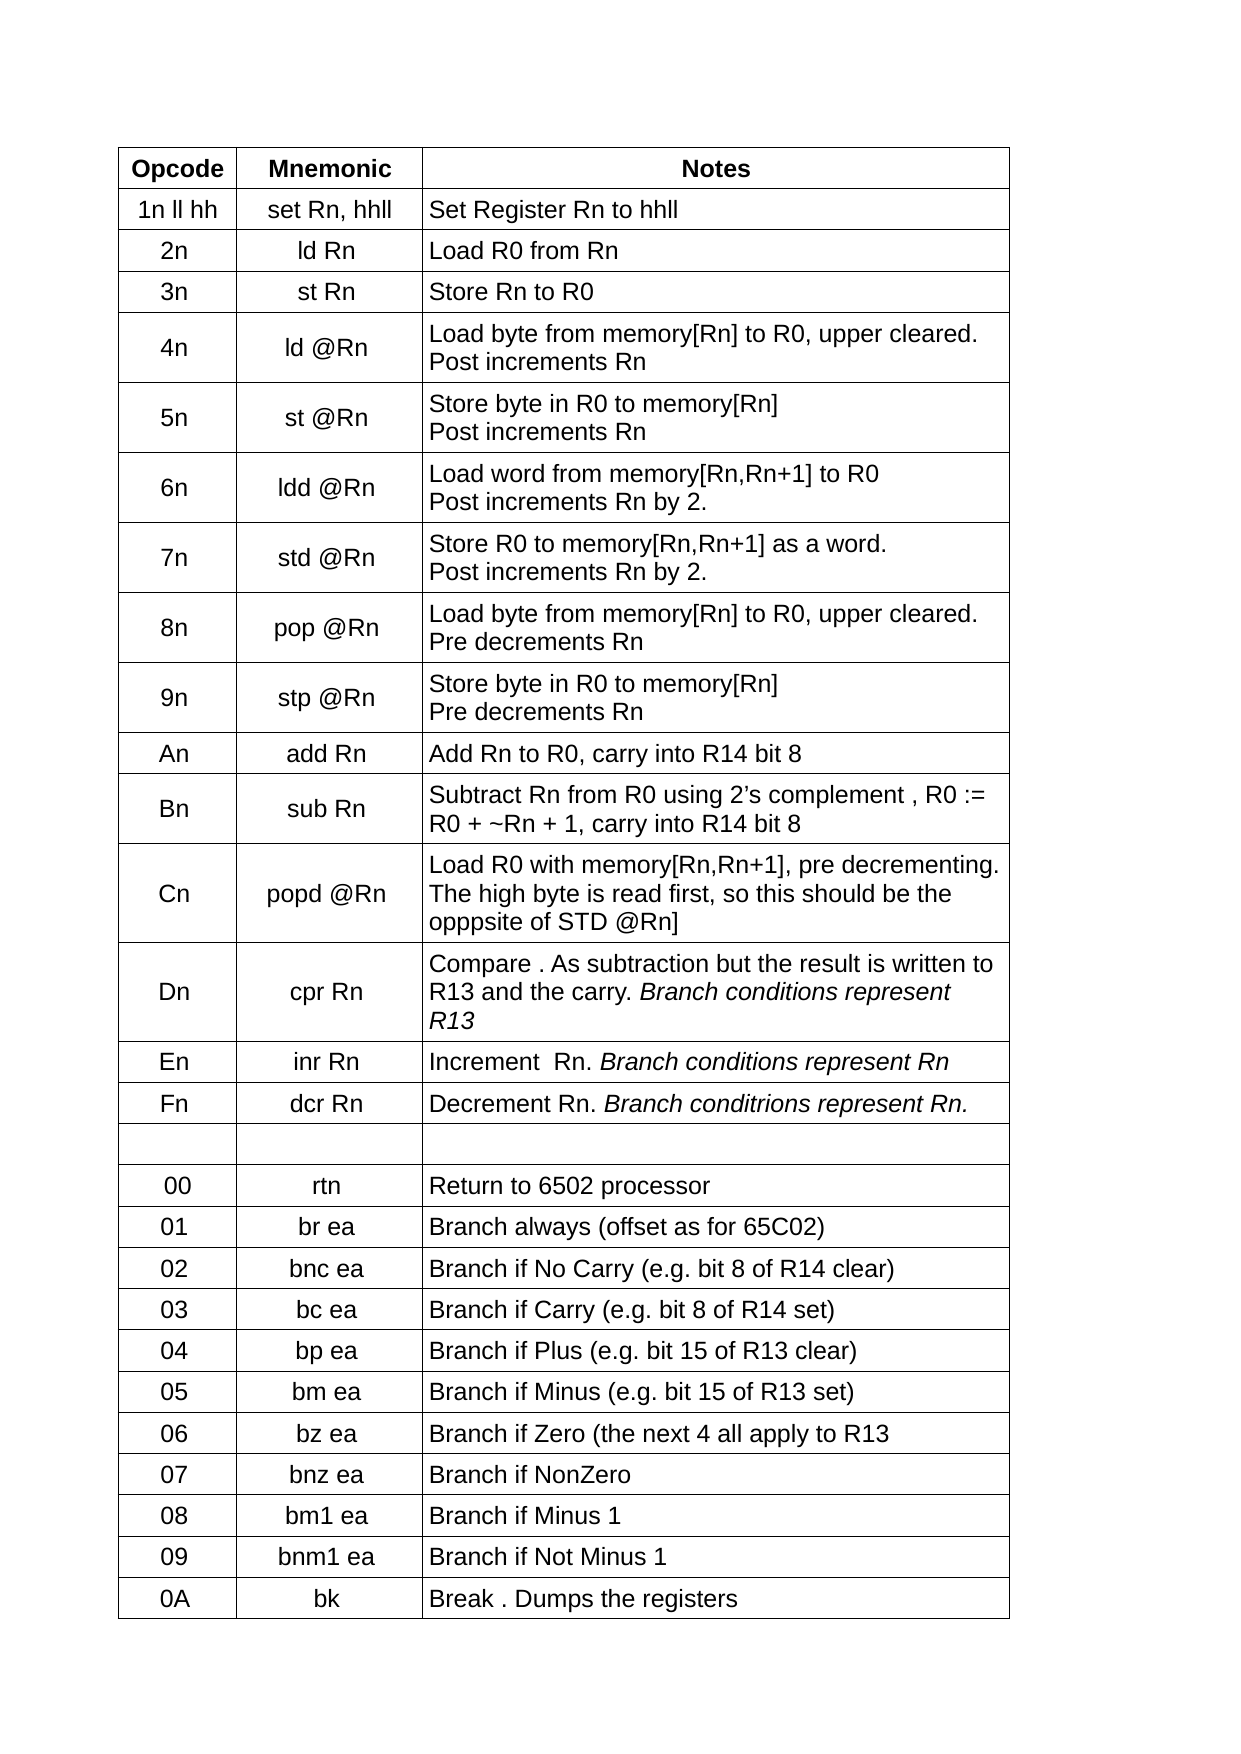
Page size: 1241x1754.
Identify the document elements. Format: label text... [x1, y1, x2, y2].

table_cell Bn [119, 774, 236, 843]
table_cell 08 [119, 1495, 236, 1536]
table_cell 04 [119, 1330, 236, 1371]
table_cell Store Rn to R0 [423, 272, 1009, 312]
table_cell Fn [119, 1083, 236, 1123]
table_cell Store byte in R0 to memory[Rn] Pre decrements Rn [423, 663, 1009, 732]
table_cell ldd @Rn [237, 453, 422, 522]
table_cell popd @Rn [237, 844, 422, 942]
table_cell 01 [119, 1207, 236, 1247]
table_cell 00 [119, 1165, 236, 1206]
table_cell 09 [119, 1537, 236, 1577]
table_cell Increment Rn. Branch conditions represent Rn [423, 1042, 1009, 1082]
table_cell Load R0 from Rn [423, 230, 1009, 271]
table_cell add Rn [237, 733, 422, 773]
table_cell 0A [119, 1578, 236, 1618]
table_cell 3n [119, 272, 236, 312]
table_cell Return to 6502 processor [423, 1165, 1009, 1206]
table_cell Branch if Carry (e.g. bit 8 of R14 set) [423, 1289, 1009, 1329]
table_cell Break . Dumps the registers [423, 1578, 1009, 1618]
table_cell Load byte from memory[Rn] to R0, upper cleared. Pre decrements Rn [423, 593, 1009, 662]
table_cell Compare . As subtraction but the result is written to R13 and the carry. Branch conditions represent R13 [423, 943, 1009, 1041]
table_cell Branch if Plus (e.g. bit 15 of R13 clear) [423, 1330, 1009, 1371]
table_cell 5n [119, 383, 236, 452]
table_cell Load R0 with memory[Rn,Rn+1], pre decrementing. The high byte is read first, so this should be the opppsite of STD @Rn] [423, 844, 1009, 942]
table_cell ld @Rn [237, 313, 422, 382]
table_cell Add Rn to R0, carry into R14 bit 8 [423, 733, 1009, 773]
table_cell Branch always (offset as for 65C02) [423, 1207, 1009, 1247]
table_cell 03 [119, 1289, 236, 1329]
table_cell bm ea [237, 1372, 422, 1412]
table_cell dcr Rn [237, 1083, 422, 1123]
table_cell 7n [119, 523, 236, 592]
table_cell 4n [119, 313, 236, 382]
table_cell Subtract Rn from R0 using 2’s complement , R0 := R0 + ~Rn + 1, carry into R14 bit 8 [423, 774, 1009, 843]
table_cell [237, 1124, 422, 1164]
table_cell ld Rn [237, 230, 422, 271]
table_header Notes [423, 148, 1009, 188]
table_cell inr Rn [237, 1042, 422, 1082]
table_cell bnz ea [237, 1454, 422, 1494]
table_cell 06 [119, 1413, 236, 1453]
table_cell Branch if No Carry (e.g. bit 8 of R14 clear) [423, 1248, 1009, 1288]
table_header Opcode [119, 148, 236, 188]
table_cell Store R0 to memory[Rn,Rn+1] as a word. Post increments Rn by 2. [423, 523, 1009, 592]
table_cell br ea [237, 1207, 422, 1247]
table_cell Load byte from memory[Rn] to R0, upper cleared. Post increments Rn [423, 313, 1009, 382]
table_cell bk [237, 1578, 422, 1618]
table_cell 1n ll hh [119, 189, 236, 229]
table_cell rtn [237, 1165, 422, 1206]
table_cell [119, 1124, 236, 1164]
table_cell Decrement Rn. Branch conditrions represent Rn. [423, 1083, 1009, 1123]
table_cell Branch if Minus (e.g. bit 15 of R13 set) [423, 1372, 1009, 1412]
table_cell pop @Rn [237, 593, 422, 662]
table_cell Branch if NonZero [423, 1454, 1009, 1494]
table_cell sub Rn [237, 774, 422, 843]
table_cell 6n [119, 453, 236, 522]
table_cell std @Rn [237, 523, 422, 592]
table_cell 07 [119, 1454, 236, 1494]
table_cell Branch if Minus 1 [423, 1495, 1009, 1536]
table_cell 8n [119, 593, 236, 662]
table_cell bm1 ea [237, 1495, 422, 1536]
table_cell An [119, 733, 236, 773]
table_cell bnc ea [237, 1248, 422, 1288]
table_cell st Rn [237, 272, 422, 312]
table_cell Cn [119, 844, 236, 942]
table_cell st @Rn [237, 383, 422, 452]
table_cell 05 [119, 1372, 236, 1412]
table_cell set Rn, hhll [237, 189, 422, 229]
table_cell bnm1 ea [237, 1537, 422, 1577]
table_cell 9n [119, 663, 236, 732]
table_cell cpr Rn [237, 943, 422, 1041]
table_cell bz ea [237, 1413, 422, 1453]
table_cell En [119, 1042, 236, 1082]
table_cell [423, 1124, 1009, 1164]
table_cell Branch if Zero (the next 4 all apply to R13 [423, 1413, 1009, 1453]
table_cell 2n [119, 230, 236, 271]
table_cell Store byte in R0 to memory[Rn] Post increments Rn [423, 383, 1009, 452]
table_cell 02 [119, 1248, 236, 1288]
table_cell bc ea [237, 1289, 422, 1329]
table_cell bp ea [237, 1330, 422, 1371]
table_cell Branch if Not Minus 1 [423, 1537, 1009, 1577]
table_cell Load word from memory[Rn,Rn+1] to R0 Post increments Rn by 2. [423, 453, 1009, 522]
table_cell Dn [119, 943, 236, 1041]
table_header Mnemonic [237, 148, 422, 188]
table_cell stp @Rn [237, 663, 422, 732]
table_cell Set Register Rn to hhll [423, 189, 1009, 229]
